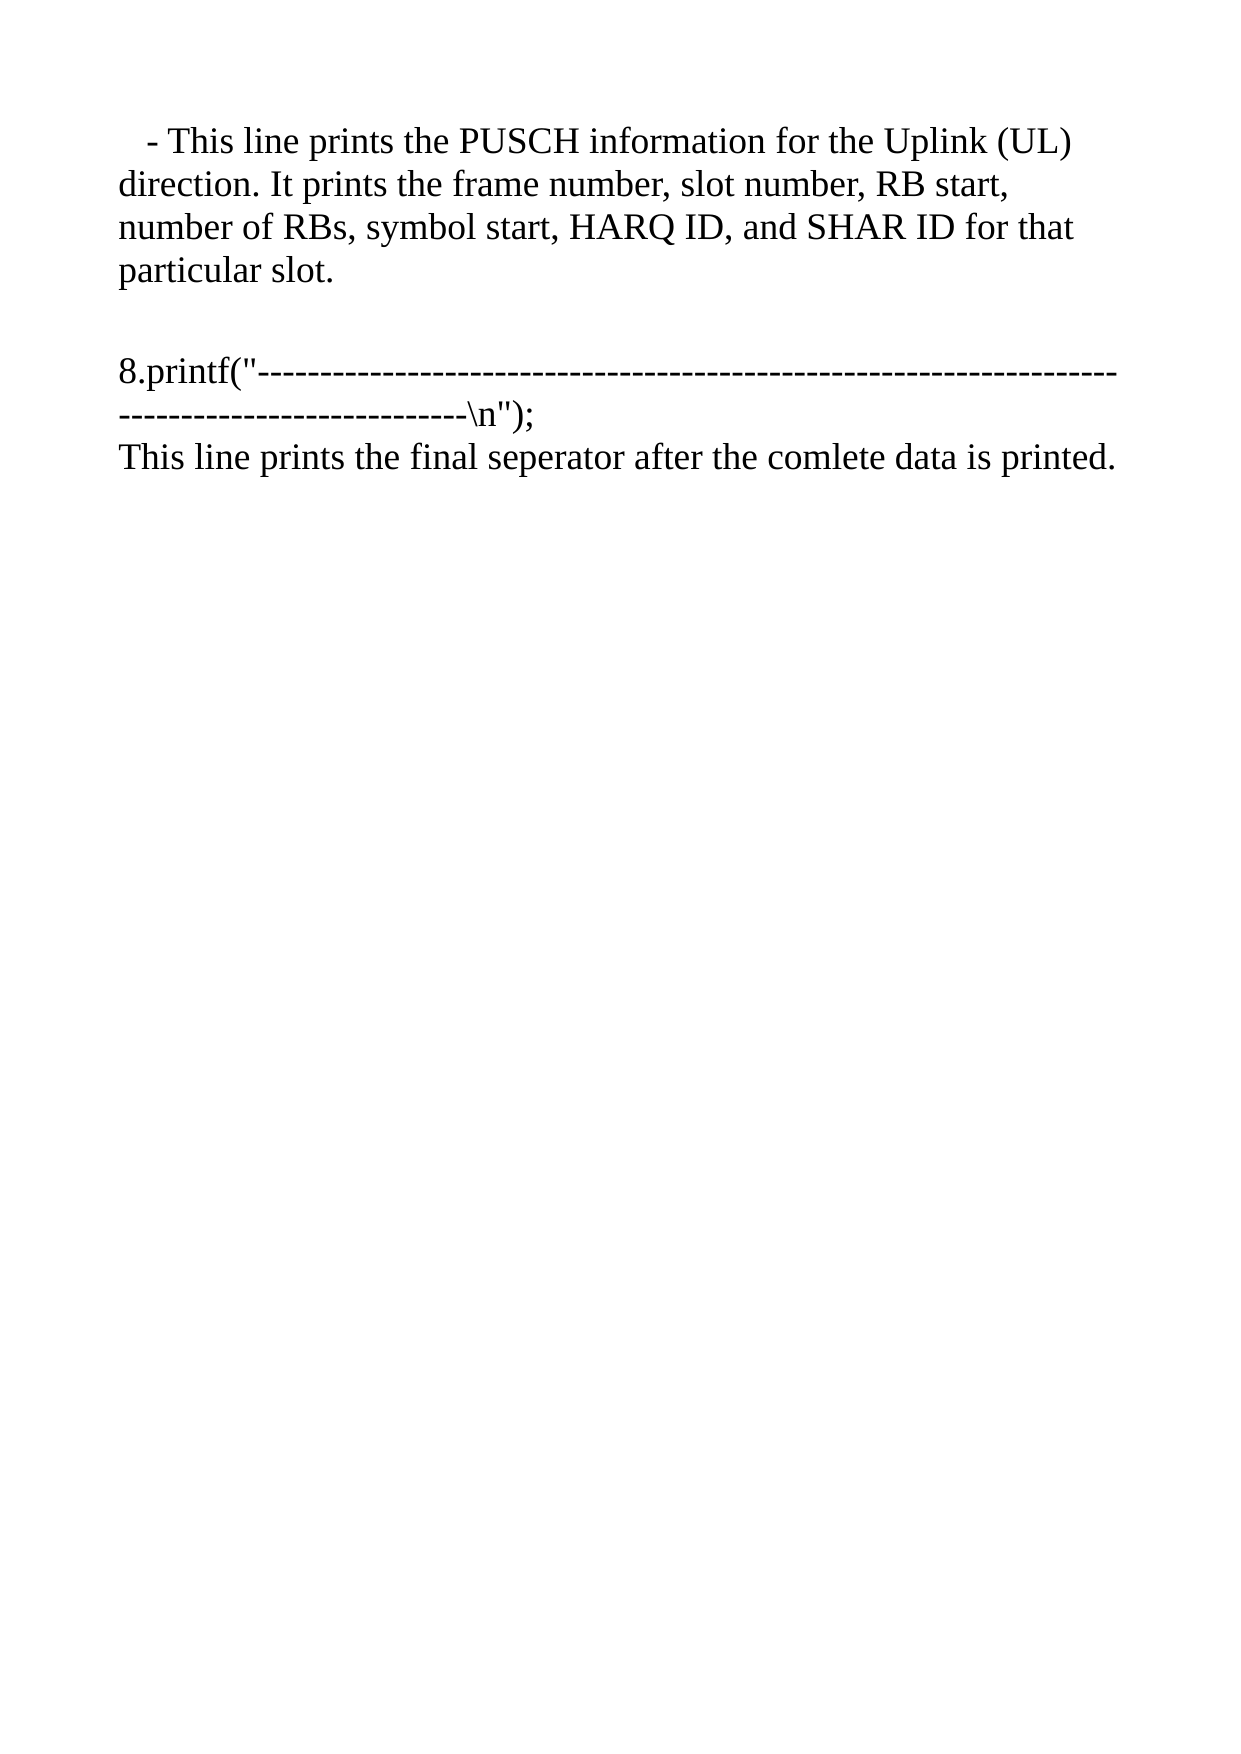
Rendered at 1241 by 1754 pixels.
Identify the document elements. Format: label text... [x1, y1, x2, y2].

text 8.printf("-------------------------------------------------------------------------------------------------\n"); [118, 348, 1122, 434]
text This line prints the final seperator after the comlete data is printed. [118, 434, 1122, 477]
text - This line prints the PUSCH information for the Uplink (UL) direction. It prints the frame number, slot number, RB start, number of RBs, symbol start, HARQ ID, and SHAR ID for that particular slot. [118, 118, 1122, 291]
